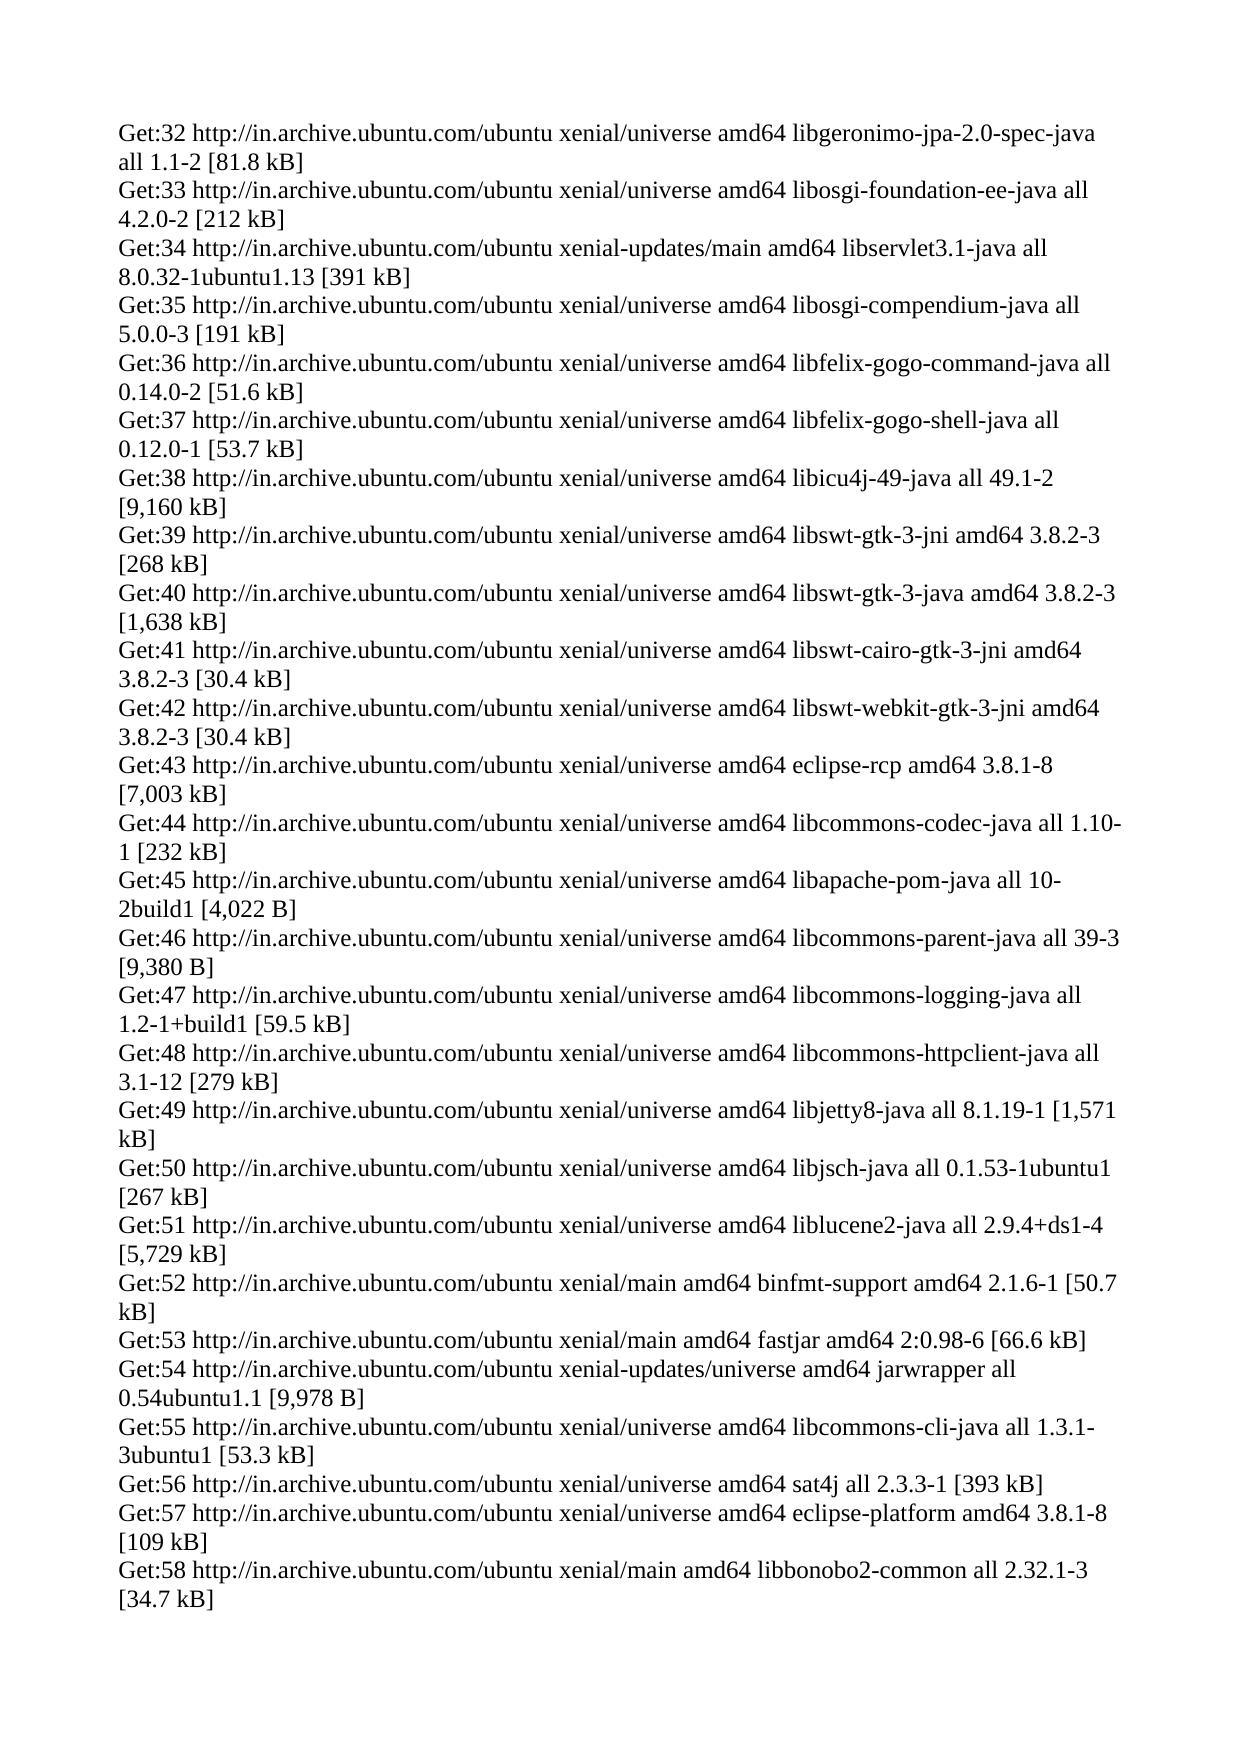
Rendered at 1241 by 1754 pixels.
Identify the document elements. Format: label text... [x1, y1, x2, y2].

text Get:38 http://in.archive.ubuntu.com/ubuntu xenial/universe amd64 libicu4j-49-java all 49.1-2 [9,160 kB] [118, 463, 1122, 521]
text Get:47 http://in.archive.ubuntu.com/ubuntu xenial/universe amd64 libcommons-logging-java all 1.2-1+build1 [59.5 kB] [118, 981, 1122, 1038]
text Get:46 http://in.archive.ubuntu.com/ubuntu xenial/universe amd64 libcommons-parent-java all 39-3 [9,380 B] [118, 923, 1122, 981]
text Get:53 http://in.archive.ubuntu.com/ubuntu xenial/main amd64 fastjar amd64 2:0.98-6 [66.6 kB] [118, 1326, 1122, 1354]
text Get:56 http://in.archive.ubuntu.com/ubuntu xenial/universe amd64 sat4j all 2.3.3-1 [393 kB] [118, 1469, 1122, 1498]
text Get:58 http://in.archive.ubuntu.com/ubuntu xenial/main amd64 libbonobo2-common all 2.32.1-3 [34.7 kB] [118, 1556, 1122, 1613]
text Get:43 http://in.archive.ubuntu.com/ubuntu xenial/universe amd64 eclipse-rcp amd64 3.8.1-8 [7,003 kB] [118, 751, 1122, 808]
text Get:42 http://in.archive.ubuntu.com/ubuntu xenial/universe amd64 libswt-webkit-gtk-3-jni amd64 3.8.2-3 [30.4 kB] [118, 693, 1122, 751]
text Get:41 http://in.archive.ubuntu.com/ubuntu xenial/universe amd64 libswt-cairo-gtk-3-jni amd64 3.8.2-3 [30.4 kB] [118, 636, 1122, 693]
text Get:32 http://in.archive.ubuntu.com/ubuntu xenial/universe amd64 libgeronimo-jpa-2.0-spec-java all 1.1-2 [81.8 kB] [118, 118, 1122, 176]
text Get:49 http://in.archive.ubuntu.com/ubuntu xenial/universe amd64 libjetty8-java all 8.1.19-1 [1,571 kB] [118, 1096, 1122, 1153]
text Get:37 http://in.archive.ubuntu.com/ubuntu xenial/universe amd64 libfelix-gogo-shell-java all 0.12.0-1 [53.7 kB] [118, 406, 1122, 463]
text Get:39 http://in.archive.ubuntu.com/ubuntu xenial/universe amd64 libswt-gtk-3-jni amd64 3.8.2-3 [268 kB] [118, 521, 1122, 578]
text Get:50 http://in.archive.ubuntu.com/ubuntu xenial/universe amd64 libjsch-java all 0.1.53-1ubuntu1 [267 kB] [118, 1153, 1122, 1211]
text Get:33 http://in.archive.ubuntu.com/ubuntu xenial/universe amd64 libosgi-foundation-ee-java all 4.2.0-2 [212 kB] [118, 176, 1122, 233]
text Get:57 http://in.archive.ubuntu.com/ubuntu xenial/universe amd64 eclipse-platform amd64 3.8.1-8 [109 kB] [118, 1498, 1122, 1556]
text Get:51 http://in.archive.ubuntu.com/ubuntu xenial/universe amd64 liblucene2-java all 2.9.4+ds1-4 [5,729 kB] [118, 1211, 1122, 1268]
text Get:40 http://in.archive.ubuntu.com/ubuntu xenial/universe amd64 libswt-gtk-3-java amd64 3.8.2-3 [1,638 kB] [118, 578, 1122, 636]
text Get:52 http://in.archive.ubuntu.com/ubuntu xenial/main amd64 binfmt-support amd64 2.1.6-1 [50.7 kB] [118, 1268, 1122, 1326]
text Get:44 http://in.archive.ubuntu.com/ubuntu xenial/universe amd64 libcommons-codec-java all 1.10-1 [232 kB] [118, 808, 1122, 866]
text Get:35 http://in.archive.ubuntu.com/ubuntu xenial/universe amd64 libosgi-compendium-java all 5.0.0-3 [191 kB] [118, 291, 1122, 348]
text Get:34 http://in.archive.ubuntu.com/ubuntu xenial-updates/main amd64 libservlet3.1-java all 8.0.32-1ubuntu1.13 [391 kB] [118, 233, 1122, 291]
text Get:55 http://in.archive.ubuntu.com/ubuntu xenial/universe amd64 libcommons-cli-java all 1.3.1-3ubuntu1 [53.3 kB] [118, 1412, 1122, 1469]
text Get:54 http://in.archive.ubuntu.com/ubuntu xenial-updates/universe amd64 jarwrapper all 0.54ubuntu1.1 [9,978 B] [118, 1354, 1122, 1412]
text Get:45 http://in.archive.ubuntu.com/ubuntu xenial/universe amd64 libapache-pom-java all 10-2build1 [4,022 B] [118, 866, 1122, 923]
text Get:48 http://in.archive.ubuntu.com/ubuntu xenial/universe amd64 libcommons-httpclient-java all 3.1-12 [279 kB] [118, 1038, 1122, 1096]
text Get:36 http://in.archive.ubuntu.com/ubuntu xenial/universe amd64 libfelix-gogo-command-java all 0.14.0-2 [51.6 kB] [118, 348, 1122, 406]
